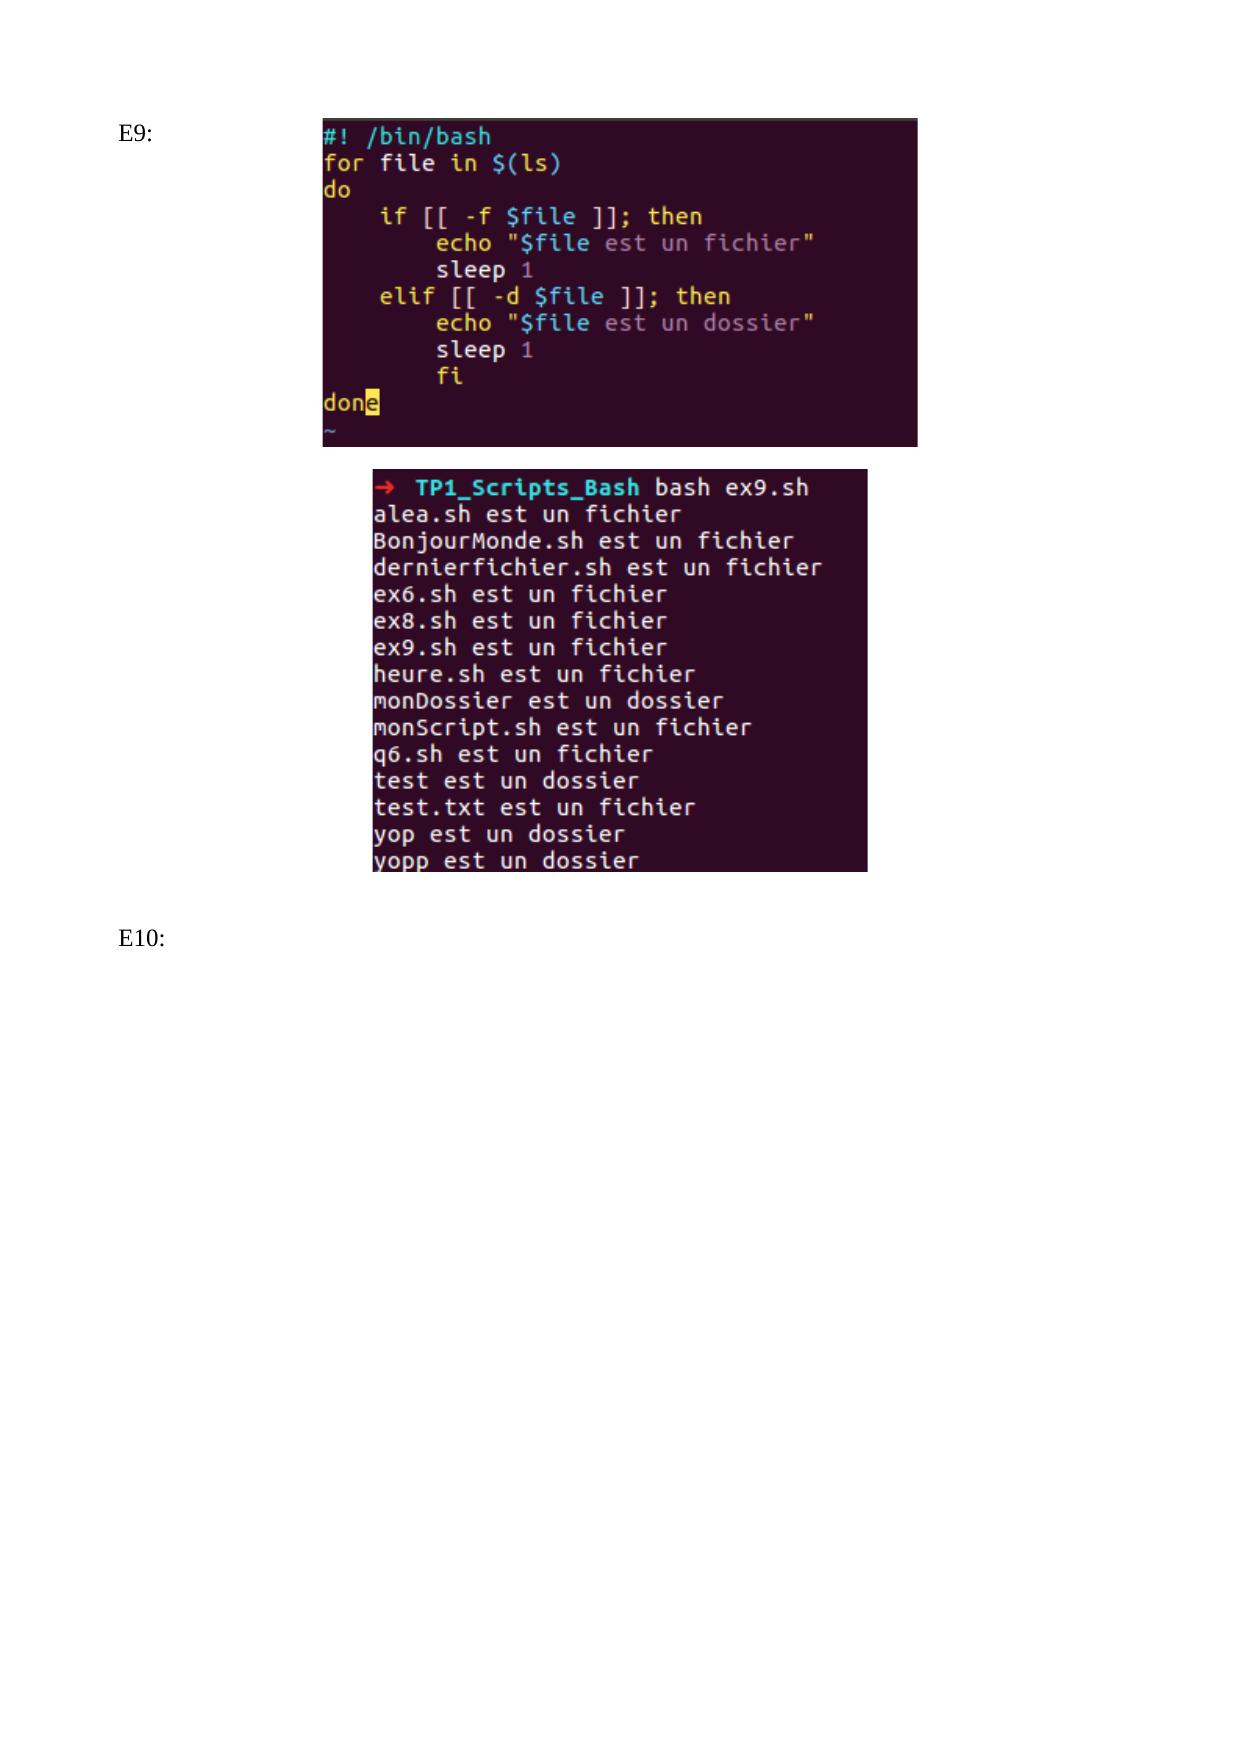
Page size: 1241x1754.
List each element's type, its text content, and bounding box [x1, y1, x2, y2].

picture [322, 118, 918, 447]
text E9: [118, 118, 322, 147]
text [918, 118, 1122, 147]
picture [372, 469, 868, 872]
text E10: [118, 923, 1122, 952]
